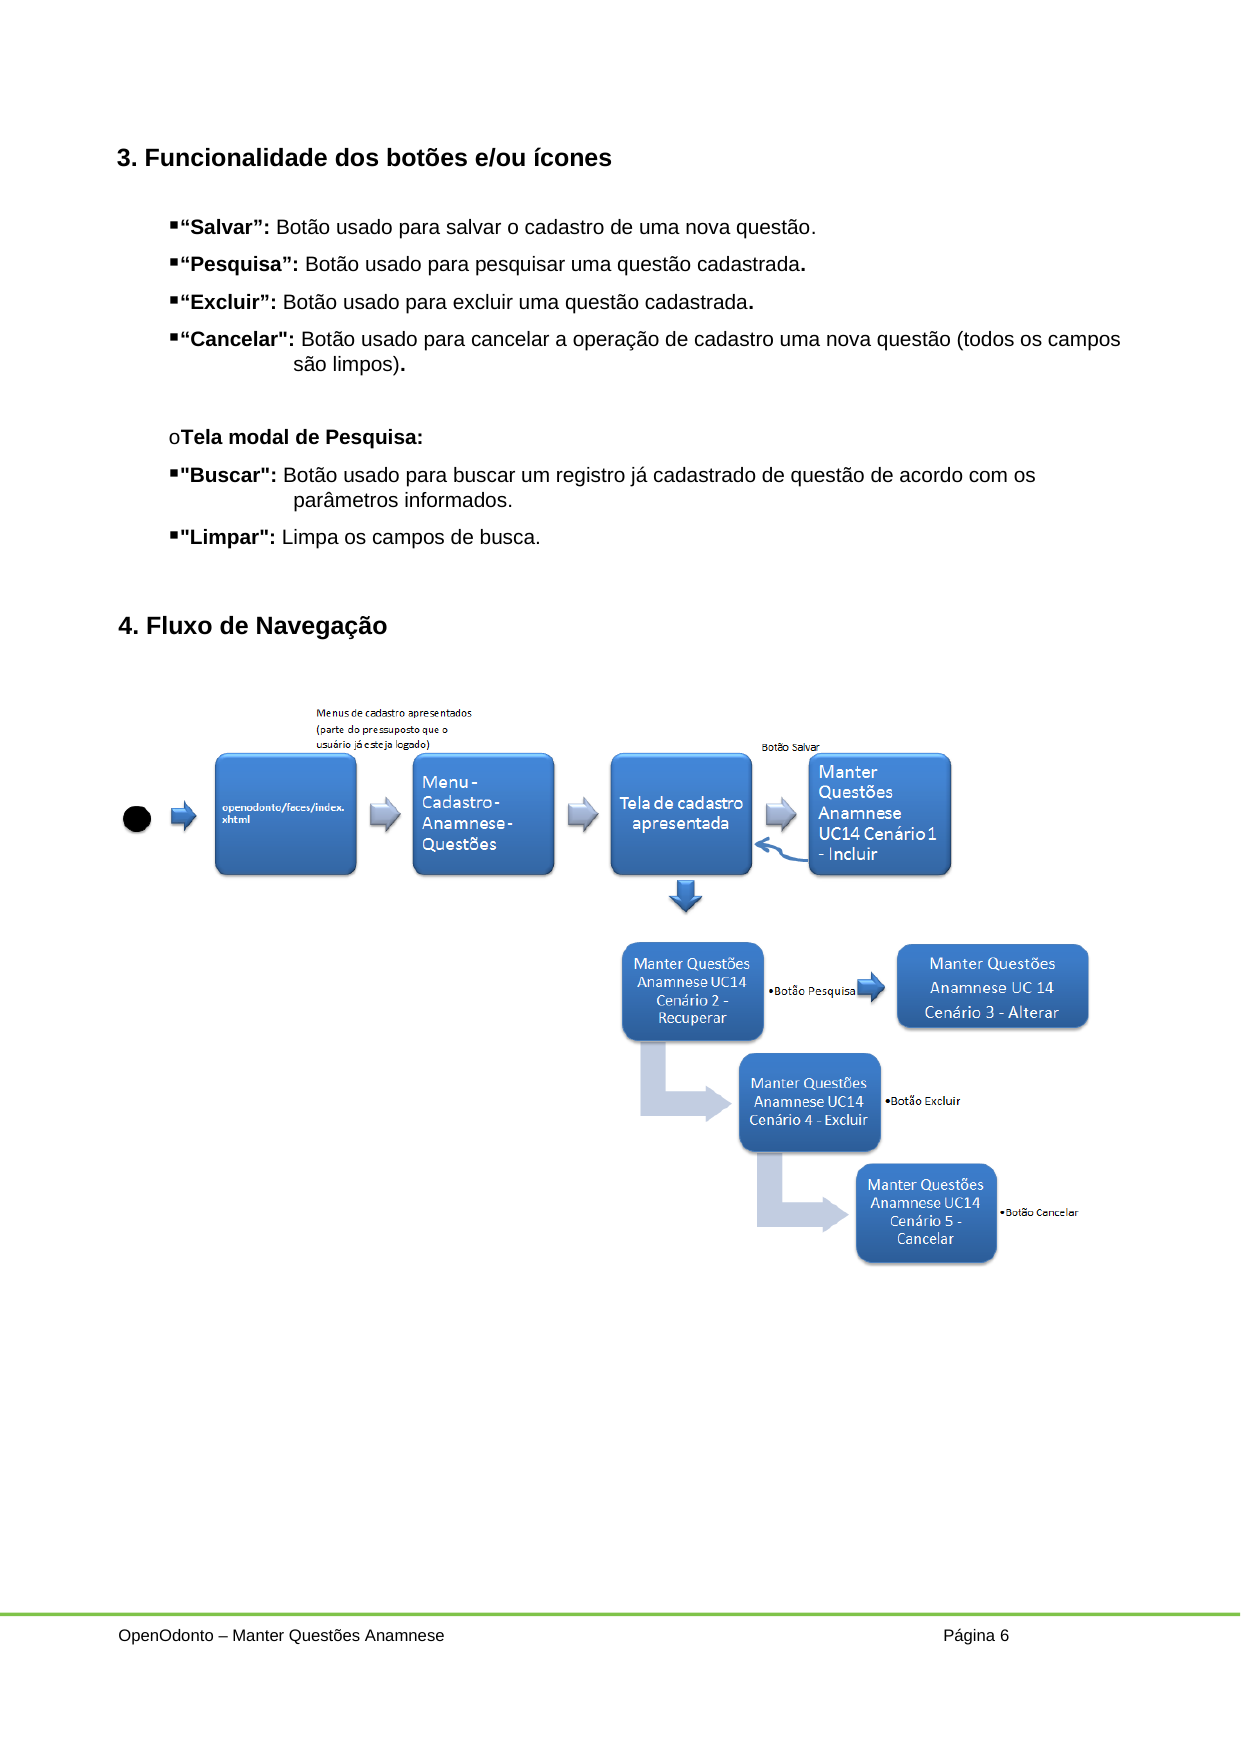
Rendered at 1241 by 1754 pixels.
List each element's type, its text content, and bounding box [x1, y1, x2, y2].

list “Cancelar": Botão usado para cancelar a operação de cadastro uma nova questão (todos os campos são limpos). [168, 327, 1122, 376]
list "Limpar": Limpa os campos de busca. [168, 525, 1122, 550]
list Tela modal de Pesquisa: [168, 425, 1122, 451]
list “Excluir”: Botão usado para excluir uma questão cadastrada. [168, 289, 1122, 314]
subtitle 4. Fluxo de Navegação [117, 611, 1122, 640]
subtitle 3. Funcionalidade dos botões e/ou ícones [117, 143, 1122, 172]
list "Buscar": Botão usado para buscar um registro já cadastrado de questão de acordo com os parâmetros informados. [168, 463, 1122, 512]
list “Pesquisa”: Botão usado para pesquisar uma questão cadastrada. [168, 252, 1122, 277]
picture [118, 703, 1122, 1273]
list “Salvar”: Botão usado para salvar o cadastro de uma nova questão. [168, 214, 1122, 239]
